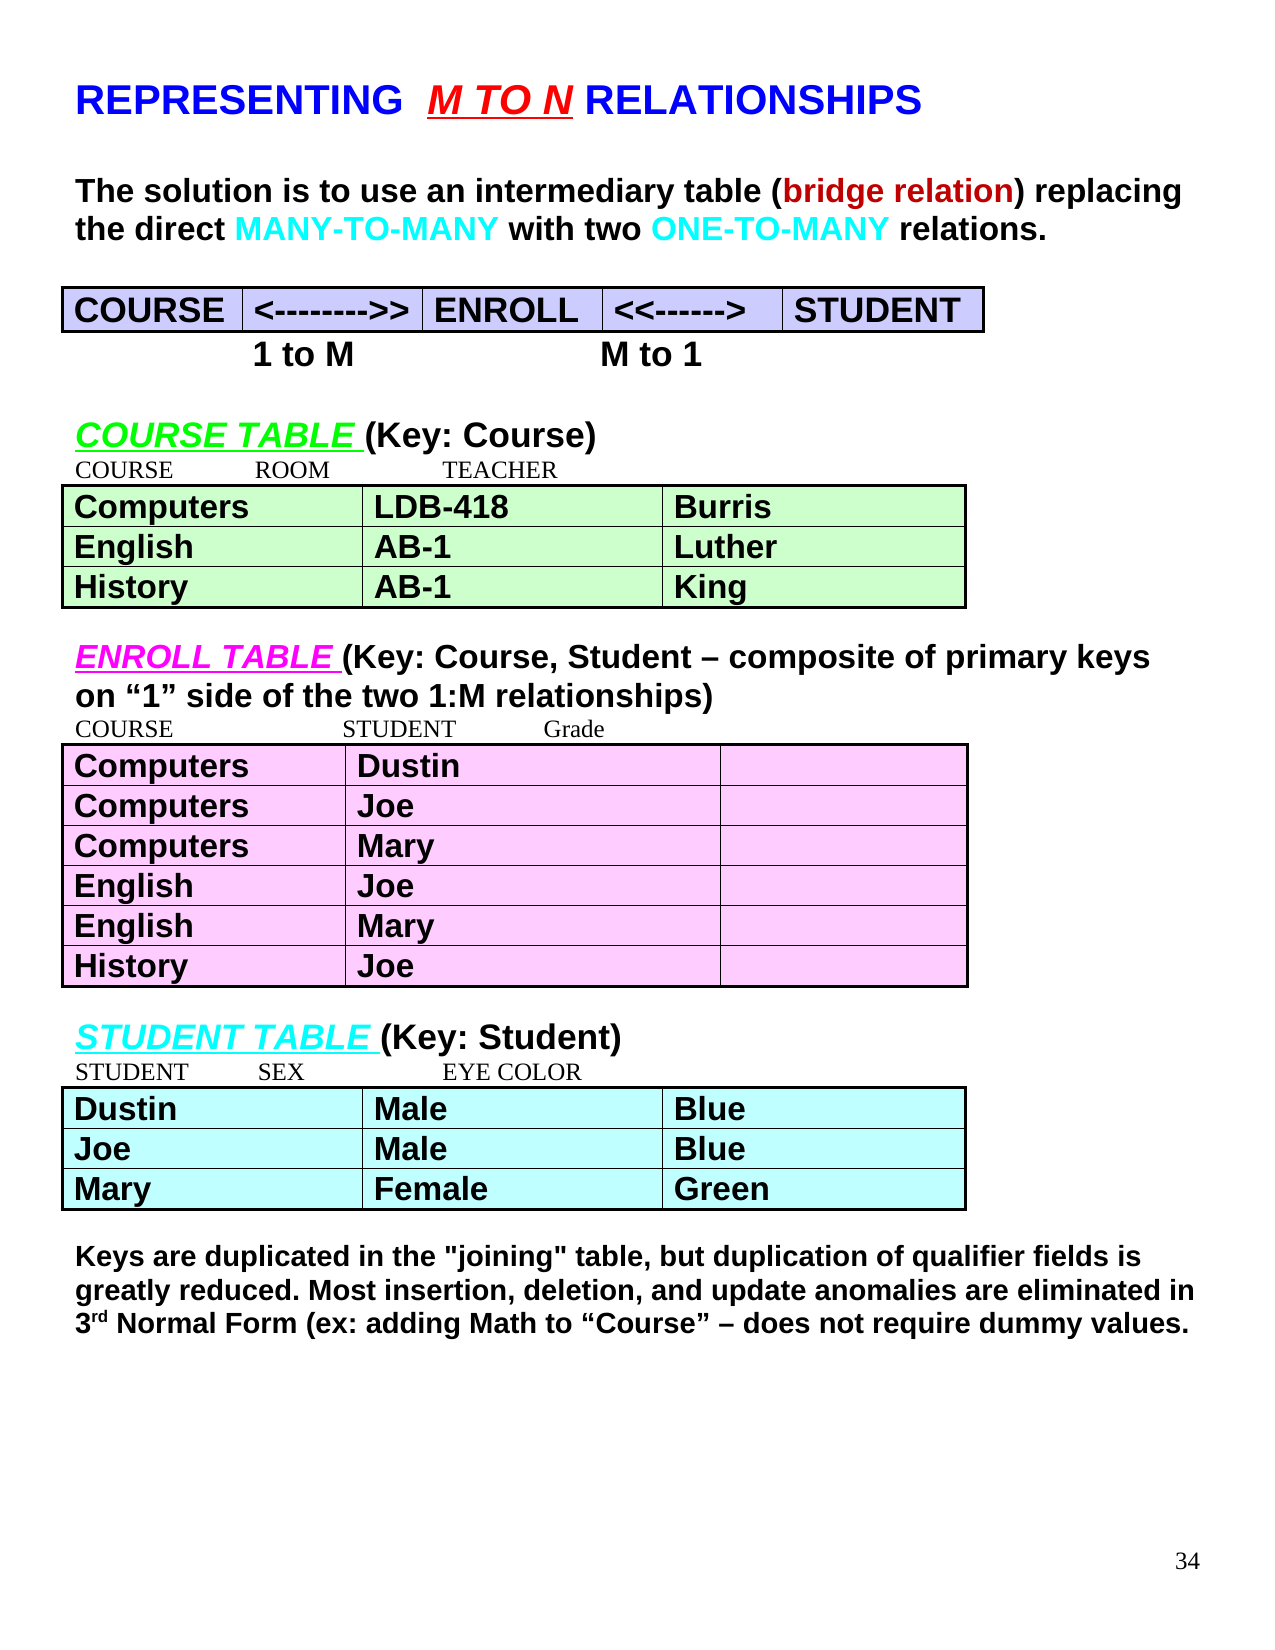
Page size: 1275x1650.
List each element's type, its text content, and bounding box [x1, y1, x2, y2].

table_cell [721, 866, 966, 905]
table_cell Computers [64, 786, 345, 825]
text REPRESENTING M TO N RELATIONSHIPS [75, 75, 1200, 123]
table_header Burris [663, 487, 964, 526]
table_cell History [64, 567, 362, 606]
table_cell King [663, 567, 964, 606]
table_cell [721, 826, 966, 865]
table_header Computers [64, 487, 362, 526]
table_cell [721, 906, 966, 945]
text COURSE TABLE (Key: Course) [75, 414, 1200, 455]
table_header Dustin [64, 1089, 362, 1128]
table_cell English [64, 906, 345, 945]
table_cell Blue [663, 1129, 964, 1168]
table_cell Joe [346, 786, 720, 825]
table_cell Joe [346, 946, 720, 985]
table_cell Male [363, 1129, 662, 1168]
text 1 to M M to 1 [75, 333, 1200, 374]
text COURSE ROOM TEACHER [75, 455, 1200, 484]
table_cell Computers [64, 826, 345, 865]
table_cell Green [663, 1169, 964, 1208]
table_cell Luther [663, 527, 964, 566]
table_cell Mary [346, 906, 720, 945]
table_header Male [363, 1089, 662, 1128]
table_cell English [64, 866, 345, 905]
table_header Dustin [346, 746, 720, 785]
table_cell English [64, 527, 362, 566]
text STUDENT TABLE (Key: Student) [75, 1017, 1200, 1057]
table_header [721, 746, 966, 785]
table_header <-------->> [243, 289, 422, 330]
text The solution is to use an intermediary table (bridge relation) replacing the direct MANY-TO-MANY with two ONE-TO-MANY relations. [75, 171, 1200, 248]
table_cell Joe [64, 1129, 362, 1168]
table_cell Joe [346, 866, 720, 905]
table_header Computers [64, 746, 345, 785]
table_cell History [64, 946, 345, 985]
table_cell [721, 946, 966, 985]
table_cell AB-1 [363, 527, 662, 566]
table_cell Mary [64, 1169, 362, 1208]
table_header STUDENT [783, 289, 982, 330]
table_header COURSE [64, 289, 242, 330]
text COURSE STUDENT Grade [75, 714, 1200, 743]
table_header <<------> [603, 289, 782, 330]
table_cell Female [363, 1169, 662, 1208]
text Keys are duplicated in the "joining" table, but duplication of qualifier fields is greatly reduced. Most insertion, deletion, and update anomalies are eliminated in 3rd Normal Form (ex: adding Math to “Course” – does not require dummy values. [75, 1239, 1200, 1340]
table_header Blue [663, 1089, 964, 1128]
table_cell Mary [346, 826, 720, 865]
table_cell AB-1 [363, 567, 662, 606]
text ENROLL TABLE (Key: Course, Student – composite of primary keys on “1” side of the two 1:M relationships) [75, 637, 1200, 714]
table_header ENROLL [423, 289, 602, 330]
table_cell [721, 786, 966, 825]
table_header LDB-418 [363, 487, 662, 526]
text STUDENT SEX EYE COLOR [75, 1057, 1200, 1086]
